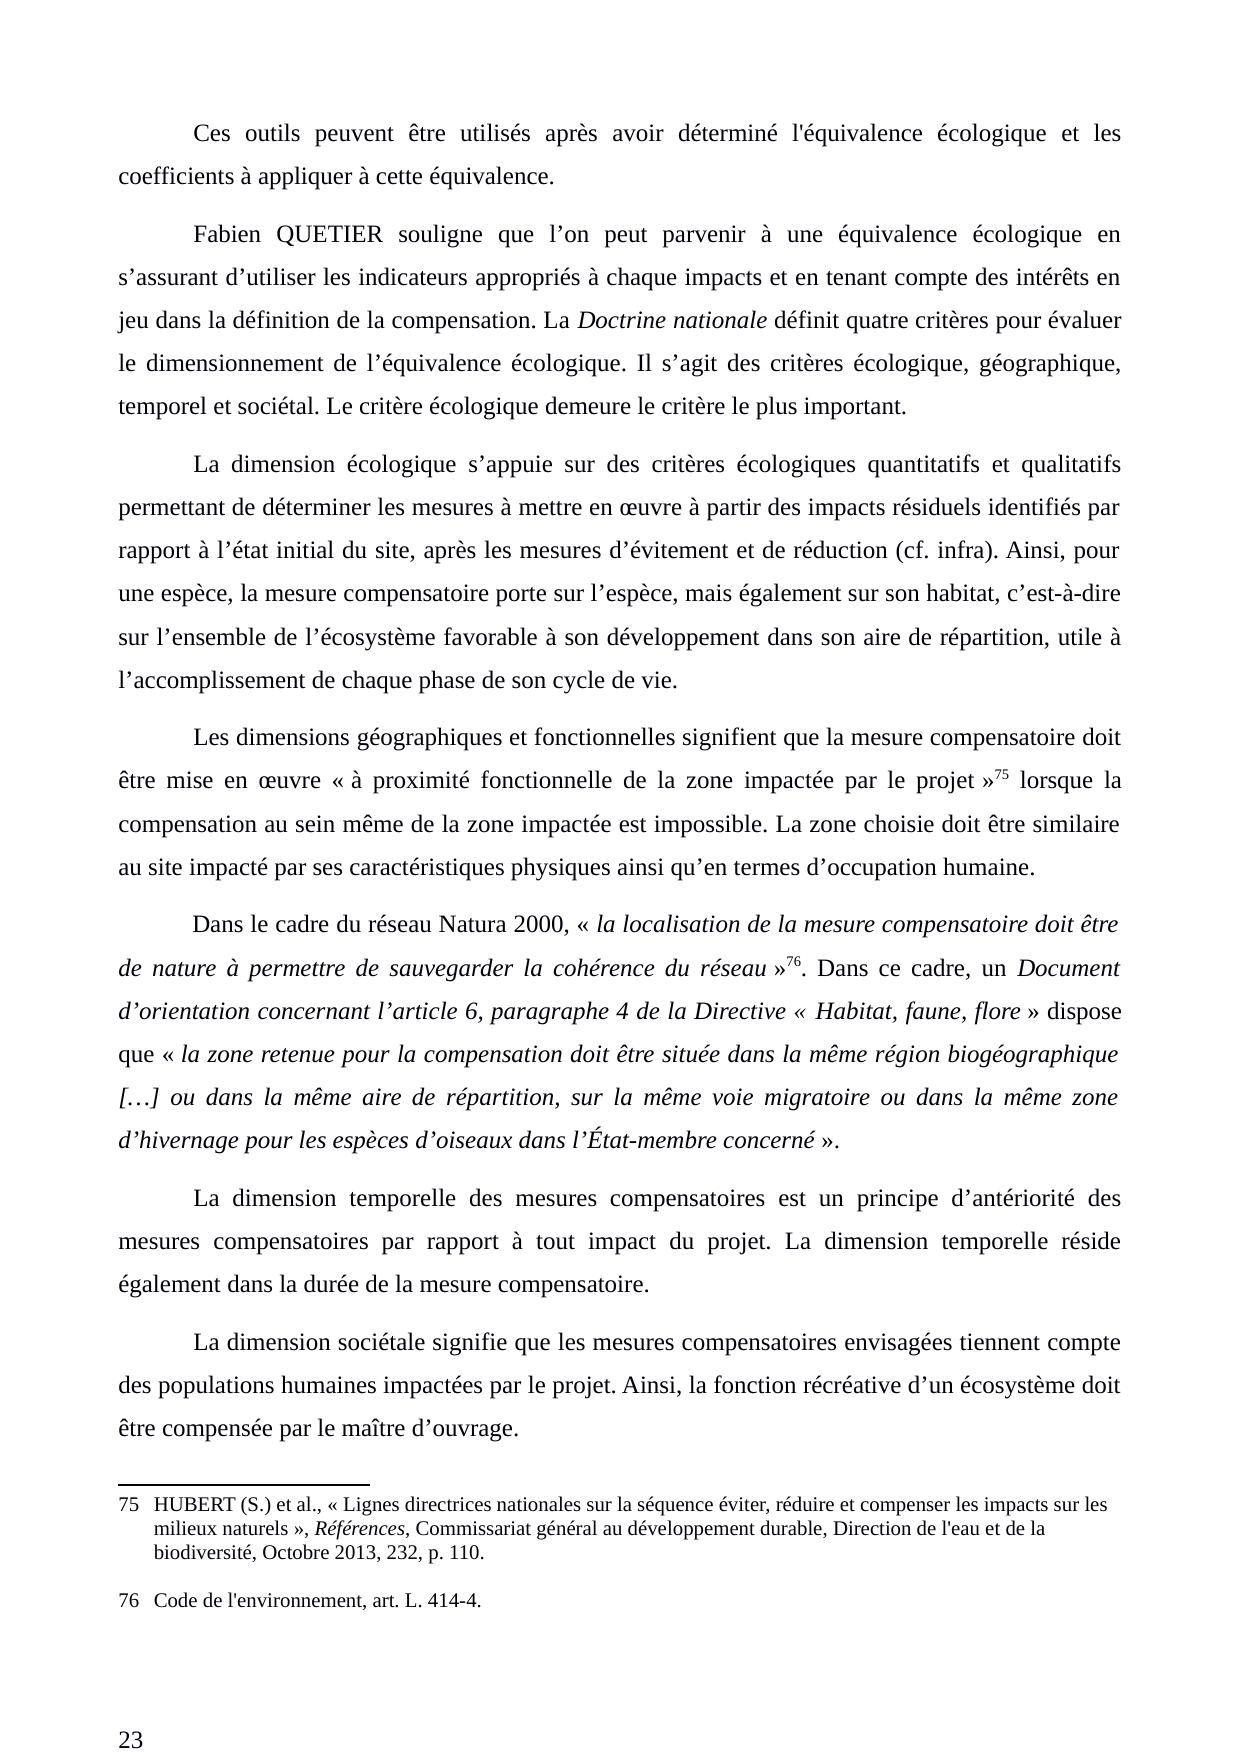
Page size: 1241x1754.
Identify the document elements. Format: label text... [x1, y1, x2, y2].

text La dimension sociétale signifie que les mesures compensatoires envisagées tiennent compte des populations humaines impactées par le projet. Ainsi, la fonction récréative d’un écosystème doit être compensée par le maître d’ouvrage. [118, 1327, 1122, 1442]
text Code de l'environnement, art. L. 414-4. [118, 1588, 1122, 1612]
text HUBERT (S.) et al., « Lignes directrices nationales sur la séquence éviter, réduire et compenser les impacts sur les milieux naturels », Références, Commissariat général au développement durable, Direction de l'eau et de la biodiversité, Octobre 2013, 232, p. 110. [118, 1491, 1122, 1564]
text Ces outils peuvent être utilisés après avoir déterminé l'équivalence écologique et les coefficients à appliquer à cette équivalence. [118, 118, 1122, 190]
text La dimension écologique s’appuie sur des critères écologiques quantitatifs et qualitatifs permettant de déterminer les mesures à mettre en œuvre à partir des impacts résiduels identifiés par rapport à l’état initial du site, après les mesures d’évitement et de réduction (cf. infra). Ainsi, pour une espèce, la mesure compensatoire porte sur l’espèce, mais également sur son habitat, c’est-à-dire sur l’ensemble de l’écosystème favorable à son développement dans son aire de répartition, utile à l’accomplissement de chaque phase de son cycle de vie. [118, 449, 1122, 693]
text Fabien QUETIER souligne que l’on peut parvenir à une équivalence écologique en s’assurant d’utiliser les indicateurs appropriés à chaque impacts et en tenant compte des intérêts en jeu dans la définition de la compensation. La Doctrine nationale définit quatre critères pour évaluer le dimensionnement de l’équivalence écologique. Il s’agit des critères écologique, géographique, temporel et sociétal. Le critère écologique demeure le critère le plus important. [118, 219, 1122, 420]
text Dans le cadre du réseau Natura 2000, « la localisation de la mesure compensatoire doit être de nature à permettre de sauvegarder la cohérence du réseau ». Dans ce cadre, un Document d’orientation concernant l’article 6, paragraphe 4 de la Directive « Habitat, faune, flore » dispose que « la zone retenue pour la compensation doit être située dans la même région biogéographique […] ou dans la même aire de répartition, sur la même voie migratoire ou dans la même zone d’hivernage pour les espèces d’oiseaux dans l’État-membre concerné ». [118, 909, 1122, 1154]
text La dimension temporelle des mesures compensatoires est un principe d’antériorité des mesures compensatoires par rapport à tout impact du projet. La dimension temporelle réside également dans la durée de la mesure compensatoire. [118, 1183, 1122, 1298]
text Les dimensions géographiques et fonctionnelles signifient que la mesure compensatoire doit être mise en œuvre « à proximité fonctionnelle de la zone impactée par le projet » lorsque la compensation au sein même de la zone impactée est impossible. La zone choisie doit être similaire au site impacté par ses caractéristiques physiques ainsi qu’en termes d’occupation humaine. [118, 722, 1122, 881]
